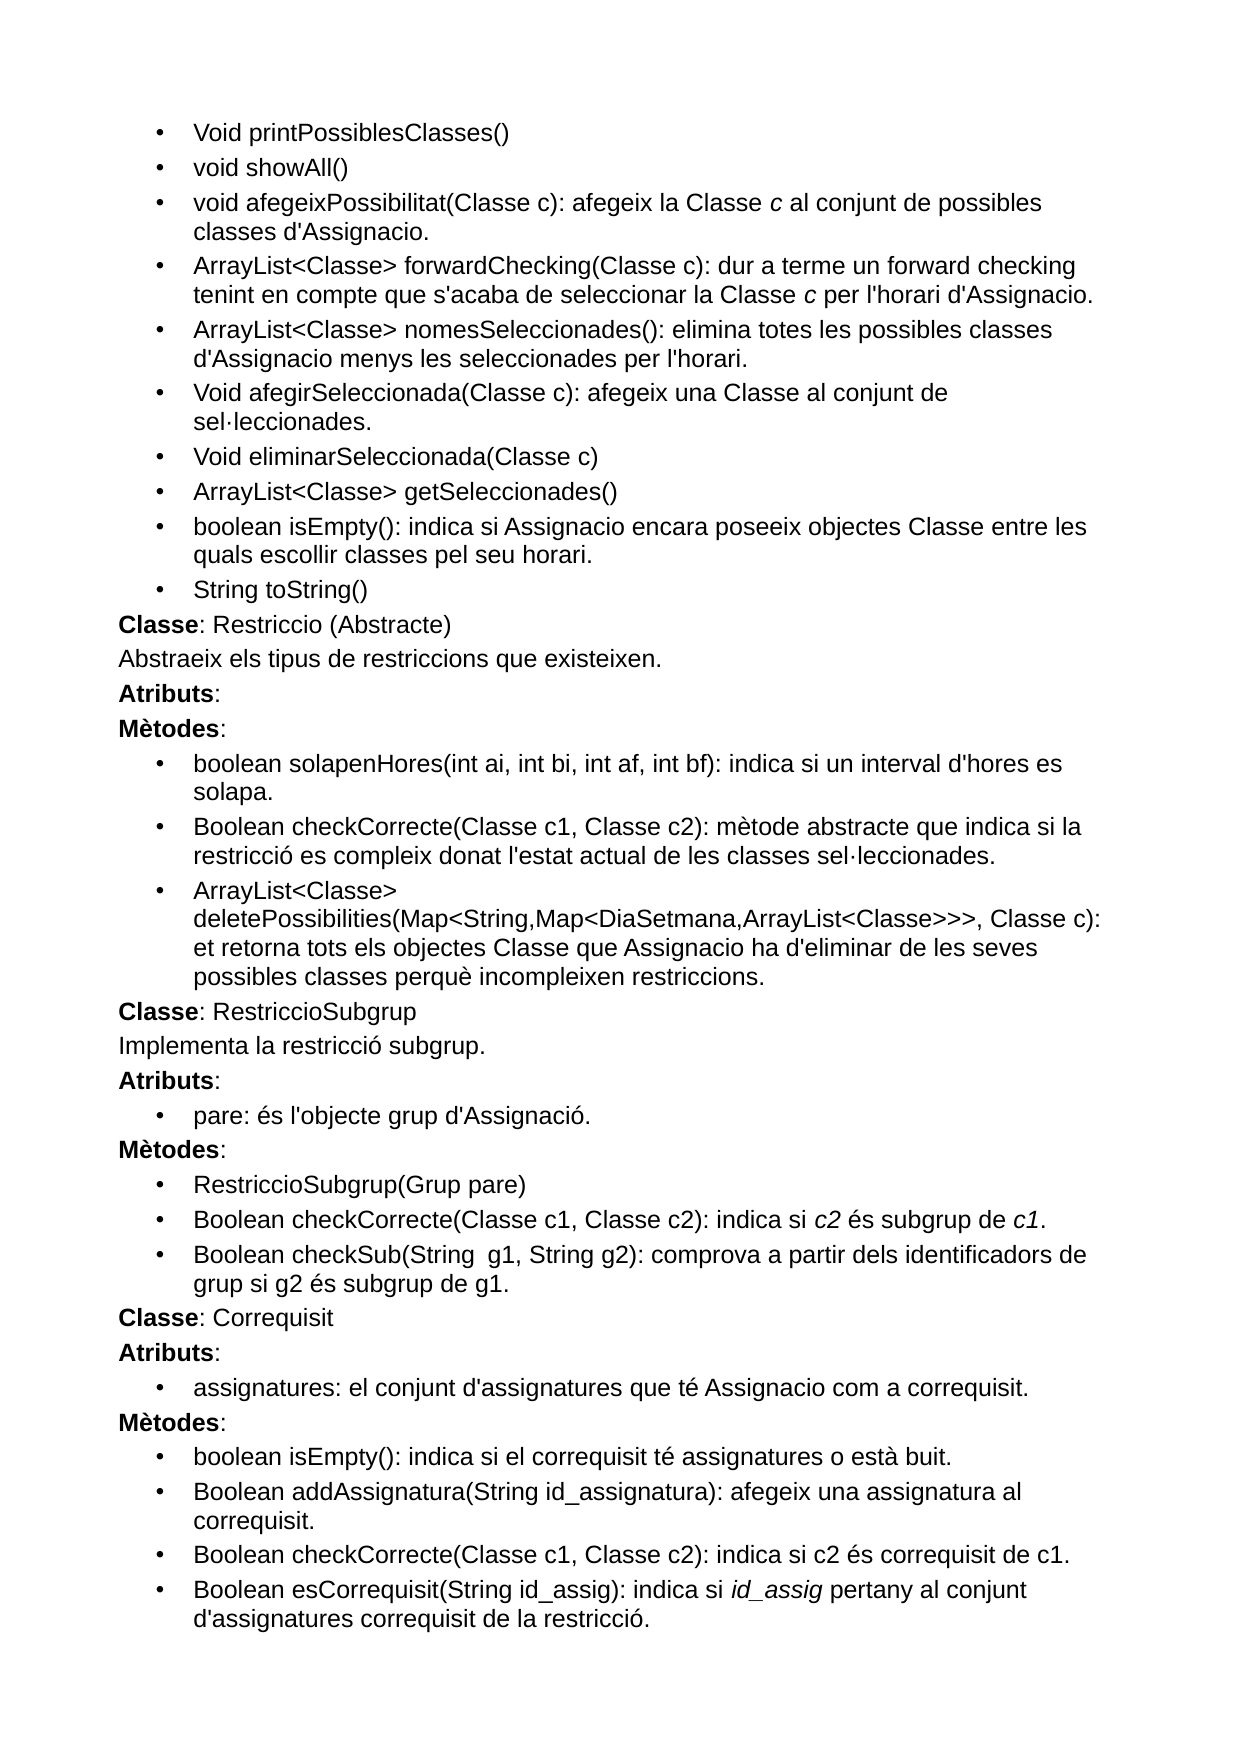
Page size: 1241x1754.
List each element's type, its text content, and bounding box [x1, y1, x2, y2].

list Boolean checkCorrecte(Classe c1, Classe c2): mètode abstracte que indica si la restricció es compleix donat l'estat actual de les classes sel·leccionades. [156, 812, 1122, 870]
list Boolean addAssignatura(String id_assignatura): afegeix una assignatura al correquisit. [156, 1477, 1122, 1534]
list ArrayList<Classe> nomesSeleccionades(): elimina totes les possibles classes d'Assignacio menys les seleccionades per l'horari. [156, 315, 1122, 372]
list ArrayList<Classe> forwardChecking(Classe c): dur a terme un forward checking tenint en compte que s'acaba de seleccionar la Classe c per l'horari d'Assignacio. [156, 251, 1122, 309]
list pare: és l'objecte grup d'Assignació. [156, 1101, 1122, 1129]
list Boolean checkSub(String g1, String g2): comprova a partir dels identificadors de grup si g2 és subgrup de g1. [156, 1240, 1122, 1297]
list Boolean esCorrequisit(String id_assig): indica si id_assig pertany al conjunt d'assignatures correquisit de la restricció. [156, 1575, 1122, 1633]
text Abstraeix els tipus de restriccions que existeixen. [118, 644, 1122, 673]
text Atributs: [118, 1338, 1122, 1367]
list boolean isEmpty(): indica si Assignacio encara poseeix objectes Classe entre les quals escollir classes pel seu horari. [156, 511, 1122, 569]
text Classe: Correquisit [118, 1303, 1122, 1332]
list Void printPossiblesClasses() [156, 118, 1122, 147]
text Classe: RestriccioSubgrup [118, 997, 1122, 1025]
list boolean isEmpty(): indica si el correquisit té assignatures o està buit. [156, 1442, 1122, 1471]
text Mètodes: [118, 714, 1122, 743]
text Classe: Restriccio (Abstracte) [118, 610, 1122, 638]
list assignatures: el conjunt d'assignatures que té Assignacio com a correquisit. [156, 1373, 1122, 1402]
list Boolean checkCorrecte(Classe c1, Classe c2): indica si c2 és correquisit de c1. [156, 1541, 1122, 1569]
text Atributs: [118, 1066, 1122, 1095]
list Void afegirSeleccionada(Classe c): afegeix una Classe al conjunt de sel·leccionades. [156, 378, 1122, 436]
text Mètodes: [118, 1407, 1122, 1436]
list void afegeixPossibilitat(Classe c): afegeix la Classe c al conjunt de possibles classes d'Assignacio. [156, 188, 1122, 245]
list ArrayList<Classe> deletePossibilities(Map<String,Map<DiaSetmana,ArrayList<Classe>>>, Classe c): et retorna tots els objectes Classe que Assignacio ha d'eliminar de les seves possibles classes perquè incompleixen restriccions. [156, 876, 1122, 991]
text Implementa la restricció subgrup. [118, 1031, 1122, 1060]
text Mètodes: [118, 1136, 1122, 1164]
text Atributs: [118, 679, 1122, 708]
list boolean solapenHores(int ai, int bi, int af, int bf): indica si un interval d'hores es solapa. [156, 748, 1122, 806]
list void showAll() [156, 153, 1122, 182]
list Void eliminarSeleccionada(Classe c) [156, 442, 1122, 471]
list String toString() [156, 575, 1122, 604]
list Boolean checkCorrecte(Classe c1, Classe c2): indica si c2 és subgrup de c1. [156, 1205, 1122, 1234]
list ArrayList<Classe> getSeleccionades() [156, 477, 1122, 506]
list RestriccioSubgrup(Grup pare) [156, 1170, 1122, 1199]
